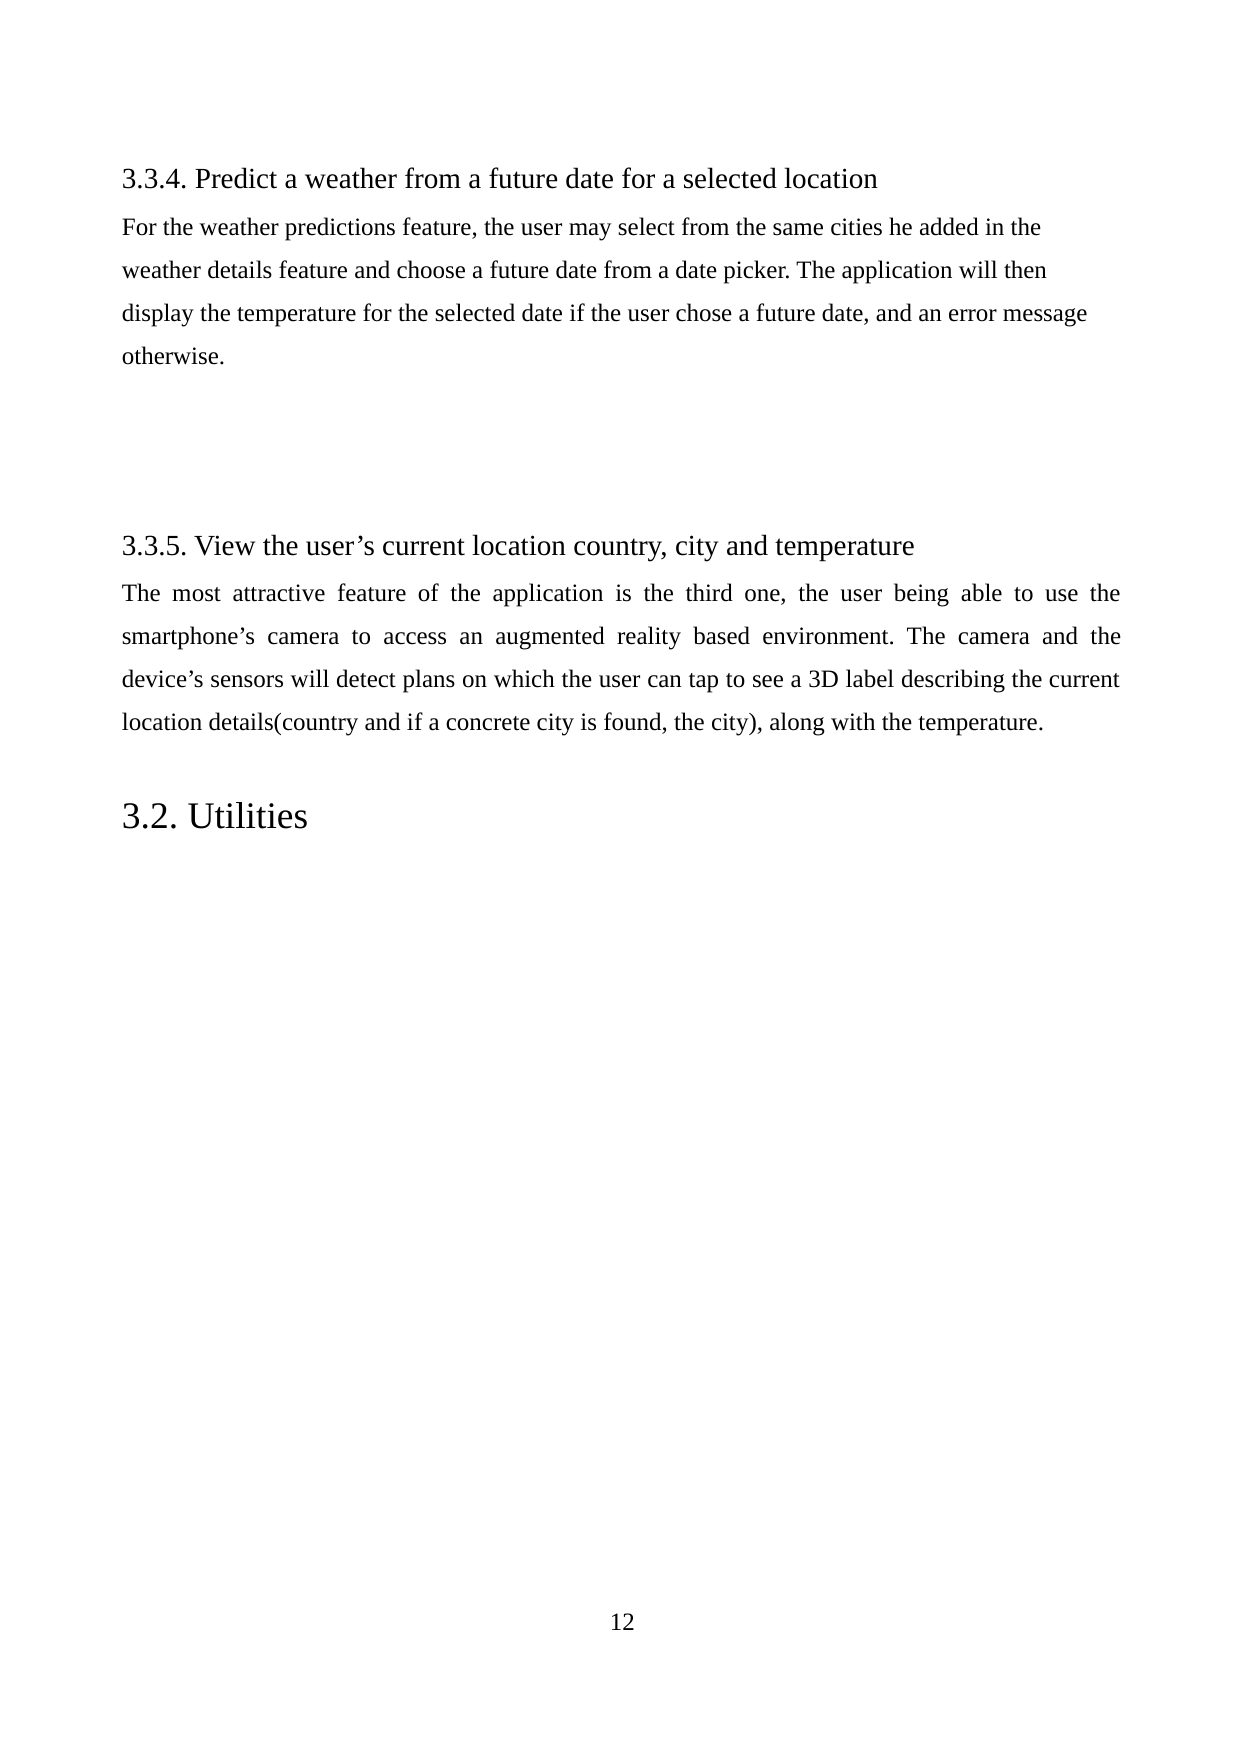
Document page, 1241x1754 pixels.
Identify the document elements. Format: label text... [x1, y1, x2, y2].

text 3.3.5. View the user’s current location country, city and temperature [122, 528, 1122, 561]
text The most attractive feature of the application is the third one, the user being able to use the smartphone’s camera to access an augmented reality based environment. The camera and the device’s sensors will detect plans on which the user can tap to see a 3D label describing the current location details(country and if a concrete city is found, the city), along with the temperature. [122, 578, 1122, 736]
text For the weather predictions feature, the user may select from the same cities he added in the weather details feature and choose a future date from a date picker. The application will then display the temperature for the selected date if the user chose a future date, and an error message otherwise. [122, 212, 1122, 370]
text 3.2. Utilities [122, 794, 1122, 837]
text 3.3.4. Predict a weather from a future date for a selected location [122, 161, 1122, 195]
